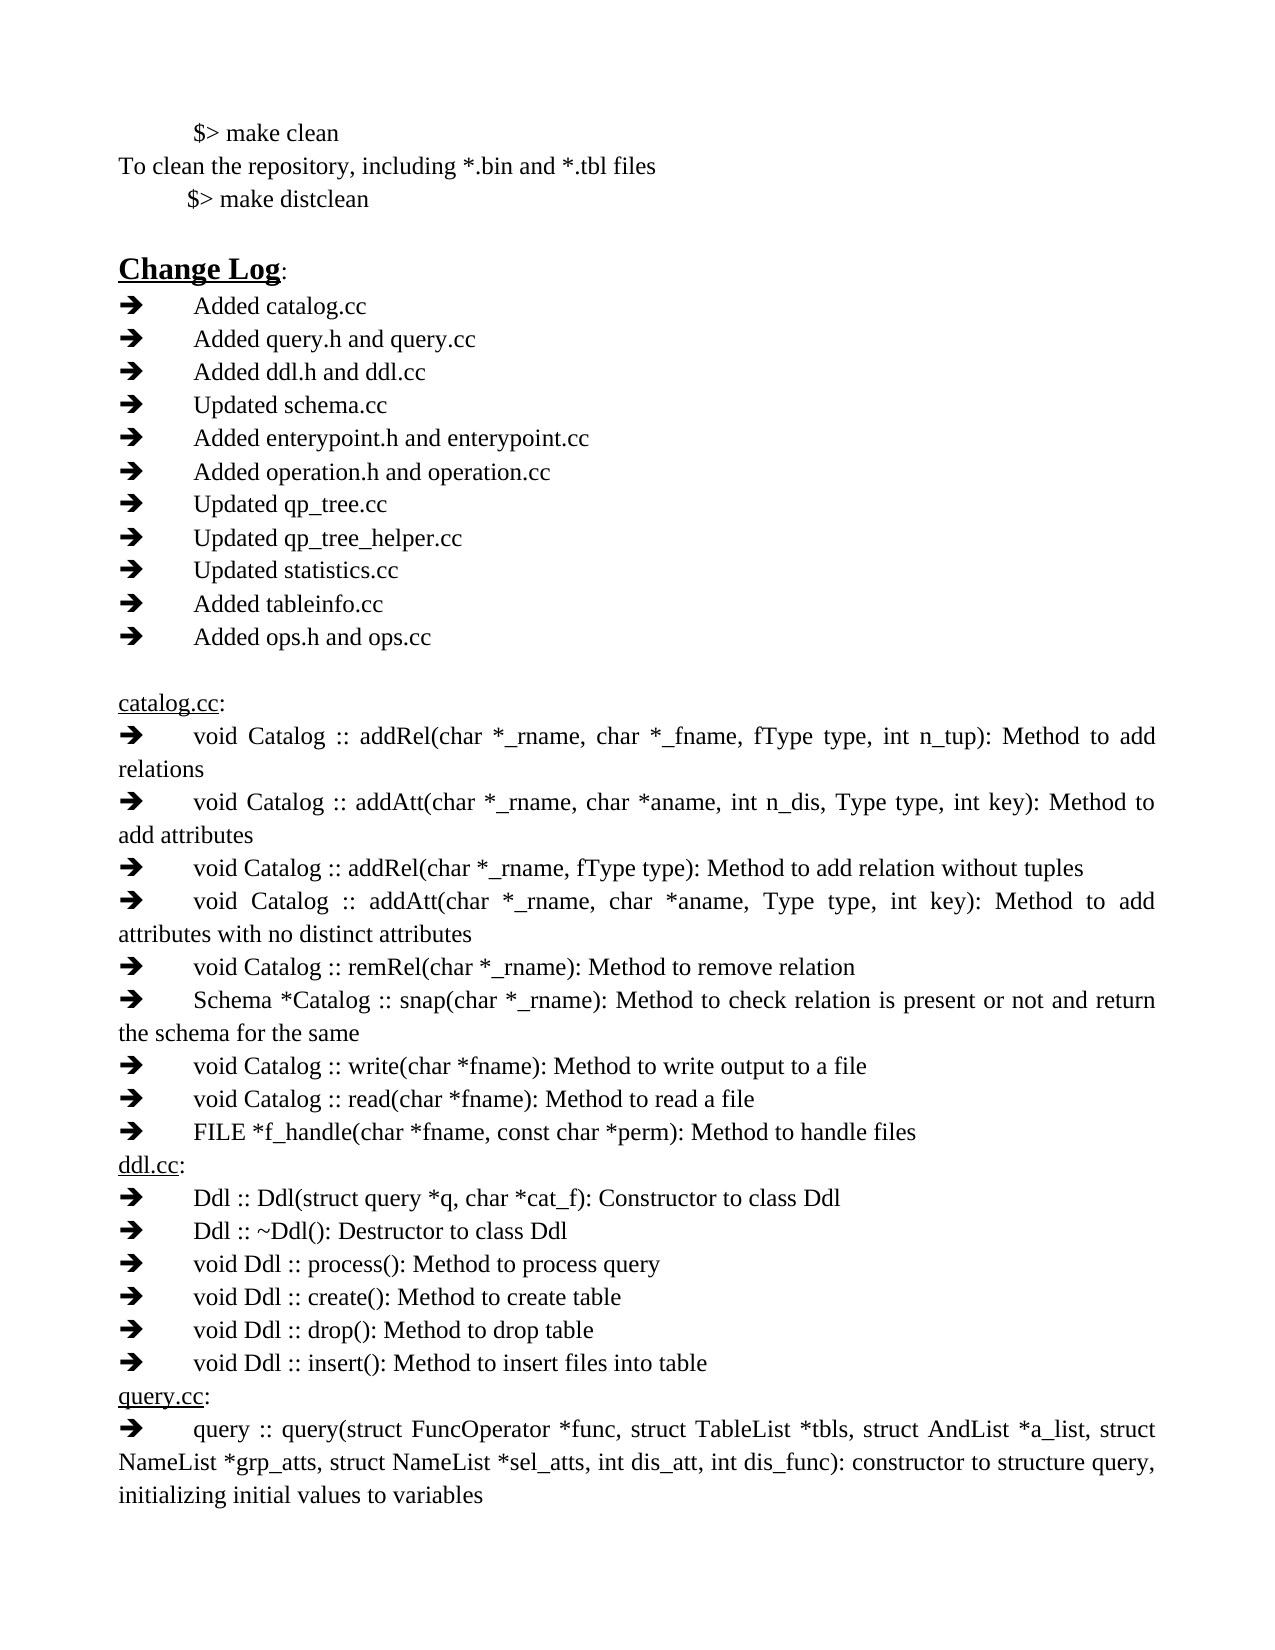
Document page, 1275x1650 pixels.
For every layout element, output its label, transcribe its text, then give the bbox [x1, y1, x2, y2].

list $> make distclean [118, 184, 1157, 213]
list Added ddl.h and ddl.cc [118, 357, 1157, 386]
list void Catalog :: read(char *fname): Method to read a file [118, 1084, 1157, 1113]
list Added tableinfo.cc [118, 589, 1157, 617]
list Change Log: [118, 250, 1157, 286]
list void Ddl :: insert(): Method to insert files into table [118, 1348, 1157, 1377]
list void Catalog :: remRel(char *_rname): Method to remove relation [118, 952, 1157, 981]
list FILE *f_handle(char *fname, const char *perm): Method to handle files [118, 1117, 1157, 1146]
list Ddl :: ~Ddl(): Destructor to class Ddl [118, 1216, 1157, 1245]
list To clean the repository, including *.bin and *.tbl files [118, 151, 1157, 180]
list catalog.cc: [118, 688, 1157, 716]
list Added query.h and query.cc [118, 324, 1157, 353]
list Added ops.h and ops.cc [118, 622, 1157, 650]
list void Catalog :: write(char *fname): Method to write output to a file [118, 1051, 1157, 1080]
list void Catalog :: addRel(char *_rname, char *_fname, fType type, int n_tup): Method to add relations [118, 721, 1157, 782]
list void Catalog :: addAtt(char *_rname, char *aname, Type type, int key): Method to add attributes with no distinct attributes [118, 886, 1157, 948]
list Ddl :: Ddl(struct query *q, char *cat_f): Constructor to class Ddl [118, 1183, 1157, 1212]
list Updated statistics.cc [118, 556, 1157, 584]
list Added catalog.cc [118, 291, 1157, 320]
list void Ddl :: process(): Method to process query [118, 1249, 1157, 1278]
list Updated qp_tree.cc [118, 489, 1157, 518]
list query :: query(struct FuncOperator *func, struct TableList *tbls, struct AndList *a_list, struct NameList *grp_atts, struct NameList *sel_atts, int dis_att, int dis_func): constructor to structure query, initializing initial values to variables [118, 1414, 1157, 1509]
list void Catalog :: addAtt(char *_rname, char *aname, int n_dis, Type type, int key): Method to add attributes [118, 787, 1157, 848]
list void Ddl :: create(): Method to create table [118, 1282, 1157, 1311]
list ddl.cc: [118, 1150, 1157, 1179]
list Schema *Catalog :: snap(char *_rname): Method to check relation is present or not and return the schema for the same [118, 985, 1157, 1047]
list void Catalog :: addRel(char *_rname, fType type): Method to add relation without tuples [118, 853, 1157, 882]
list Updated schema.cc [118, 391, 1157, 419]
list Added operation.h and operation.cc [118, 457, 1157, 485]
list void Ddl :: drop(): Method to drop table [118, 1315, 1157, 1344]
list Added enterypoint.h and enterypoint.cc [118, 423, 1157, 452]
list $> make clean [156, 118, 1157, 147]
list query.cc: [118, 1381, 1157, 1410]
list Updated qp_tree_helper.cc [118, 523, 1157, 551]
